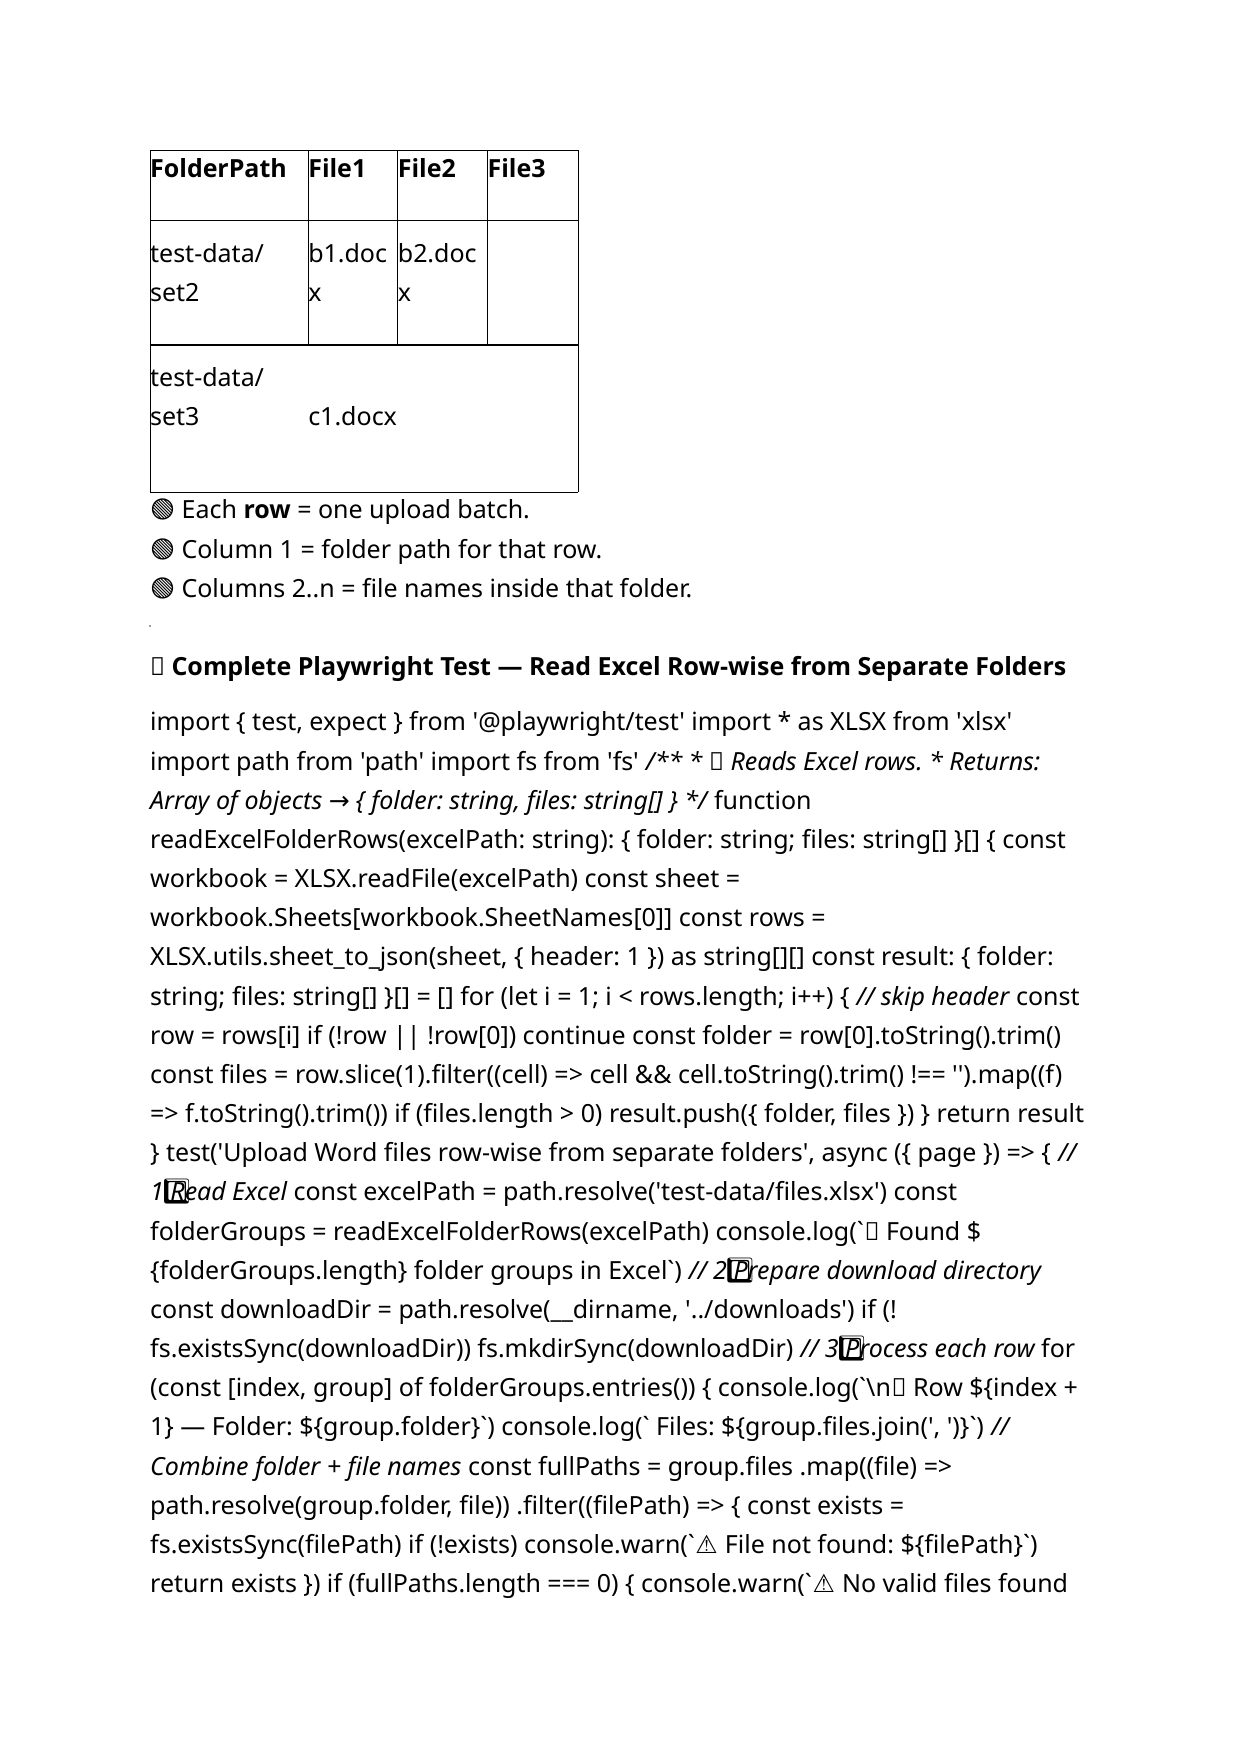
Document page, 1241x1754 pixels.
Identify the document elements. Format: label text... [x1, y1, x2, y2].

table_cell [488, 221, 578, 344]
text 🟢 Each row = one upload batch. 🟢 Column 1 = folder path for that row. 🟢 Columns 2..n = file names inside that folder. [150, 492, 1090, 604]
table_cell [488, 346, 578, 492]
table_header FolderPath [151, 151, 308, 220]
text import { test, expect } from '@playwright/test' import * as XLSX from 'xlsx' import path from 'path' import fs from 'fs' /** * 🔹 Reads Excel rows. * Returns: Array of objects → { folder: string, files: string[] } */ function readExcelFolderRows(excelPath: string): { folder: string; files: string[] }[] { const workbook = XLSX.readFile(excelPath) const sheet = workbook.Sheets[workbook.SheetNames[0]] const rows = XLSX.utils.sheet_to_json(sheet, { header: 1 }) as string[][] const result: { folder: string; files: string[] }[] = [] for (let i = 1; i < rows.length; i++) { // skip header const row = rows[i] if (!row || !row[0]) continue const folder = row[0].toString().trim() const files = row.slice(1).filter((cell) => cell && cell.toString().trim() !== '').map((f) => f.toString().trim()) if (files.length > 0) result.push({ folder, files }) } return result } test('Upload Word files row-wise from separate folders', async ({ page }) => { // 1️⃣ Read Excel const excelPath = path.resolve('test-data/files.xlsx') const folderGroups = readExcelFolderRows(excelPath) console.log(`📘 Found ${folderGroups.length} folder groups in Excel`) // 2️⃣ Prepare download directory const downloadDir = path.resolve(__dirname, '../downloads') if (!fs.existsSync(downloadDir)) fs.mkdirSync(downloadDir) // 3️⃣ Process each row for (const [index, group] of folderGroups.entries()) { console.log(`\n📂 Row ${index + 1} — Folder: ${group.folder}`) console.log(` Files: ${group.files.join(', ')}`) // Combine folder + file names const fullPaths = group.files .map((file) => path.resolve(group.folder, file)) .filter((filePath) => { const exists = fs.existsSync(filePath) if (!exists) console.warn(`⚠️ File not found: ${filePath}`) return exists }) if (fullPaths.length === 0) { console.warn(`⚠️ No valid files found [150, 704, 1090, 1600]
table_cell b1.docx [309, 221, 397, 344]
table_cell [398, 346, 487, 492]
table_header File3 [488, 151, 578, 220]
table_cell c1.docx [308, 346, 398, 492]
table_cell test-data/set3 [151, 346, 308, 492]
table_header File1 [309, 151, 397, 220]
table_cell test-data/set2 [151, 221, 308, 344]
table_cell b2.docx [398, 221, 487, 344]
text ✅ Complete Playwright Test — Read Excel Row-wise from Separate Folders [150, 648, 1090, 682]
table_header File2 [398, 151, 487, 220]
